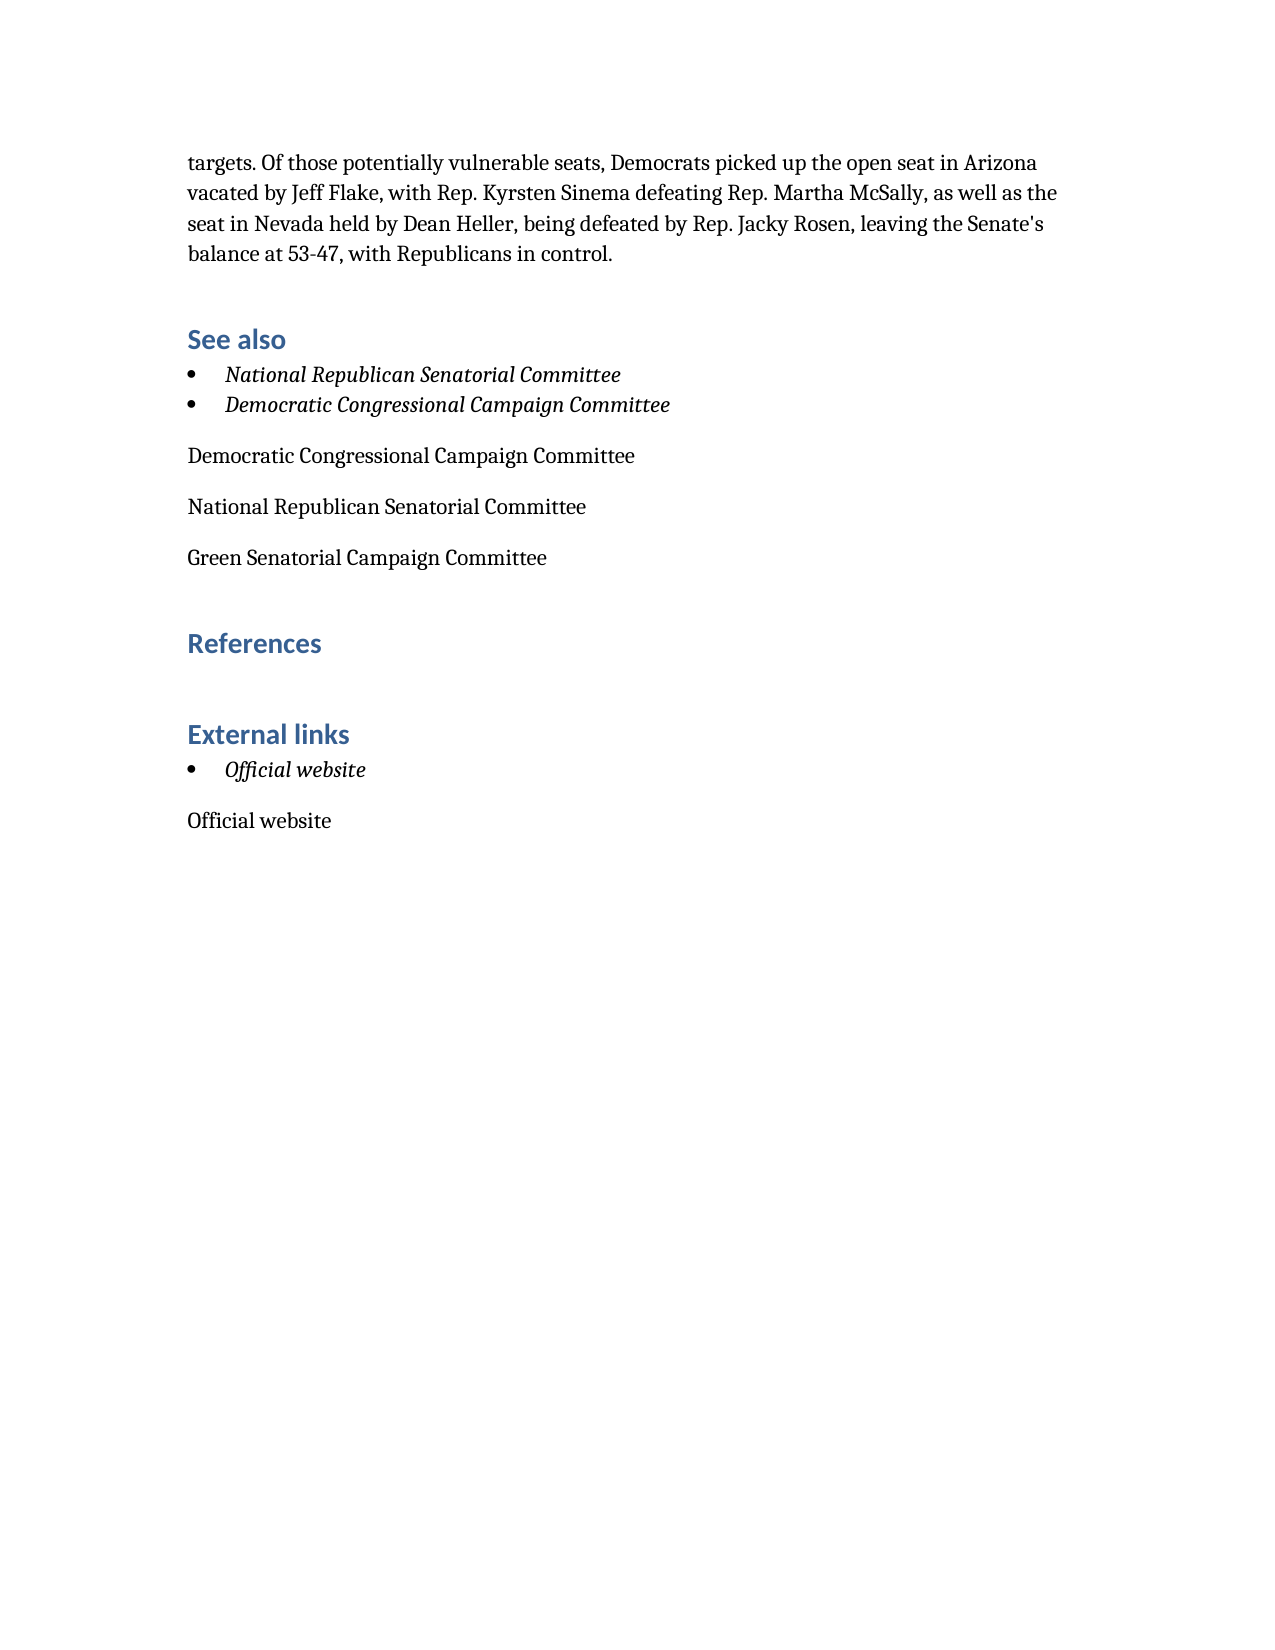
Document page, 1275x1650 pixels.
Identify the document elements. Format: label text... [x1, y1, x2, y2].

text targets. Of those potentially vulnerable seats, Democrats picked up the open seat in Arizona vacated by Jeff Flake, with Rep. Kyrsten Sinema defeating Rep. Martha McSally, as well as the seat in Nevada held by Dean Heller, being defeated by Rep. Jacky Rosen, leaving the Senate's balance at 53-47, with Republicans in control. [187, 150, 1087, 267]
list Official website [187, 757, 1087, 783]
subtitle See also [187, 321, 1087, 356]
text Official website [187, 808, 1087, 834]
text National Republican Senatorial Committee [187, 494, 1087, 520]
list Democratic Congressional Campaign Committee [187, 392, 1087, 418]
subtitle References [187, 625, 1087, 661]
text Democratic Congressional Campaign Committee [187, 443, 1087, 469]
subtitle External links [187, 716, 1087, 752]
list National Republican Senatorial Committee [187, 362, 1087, 388]
text Green Senatorial Campaign Committee [187, 545, 1087, 571]
